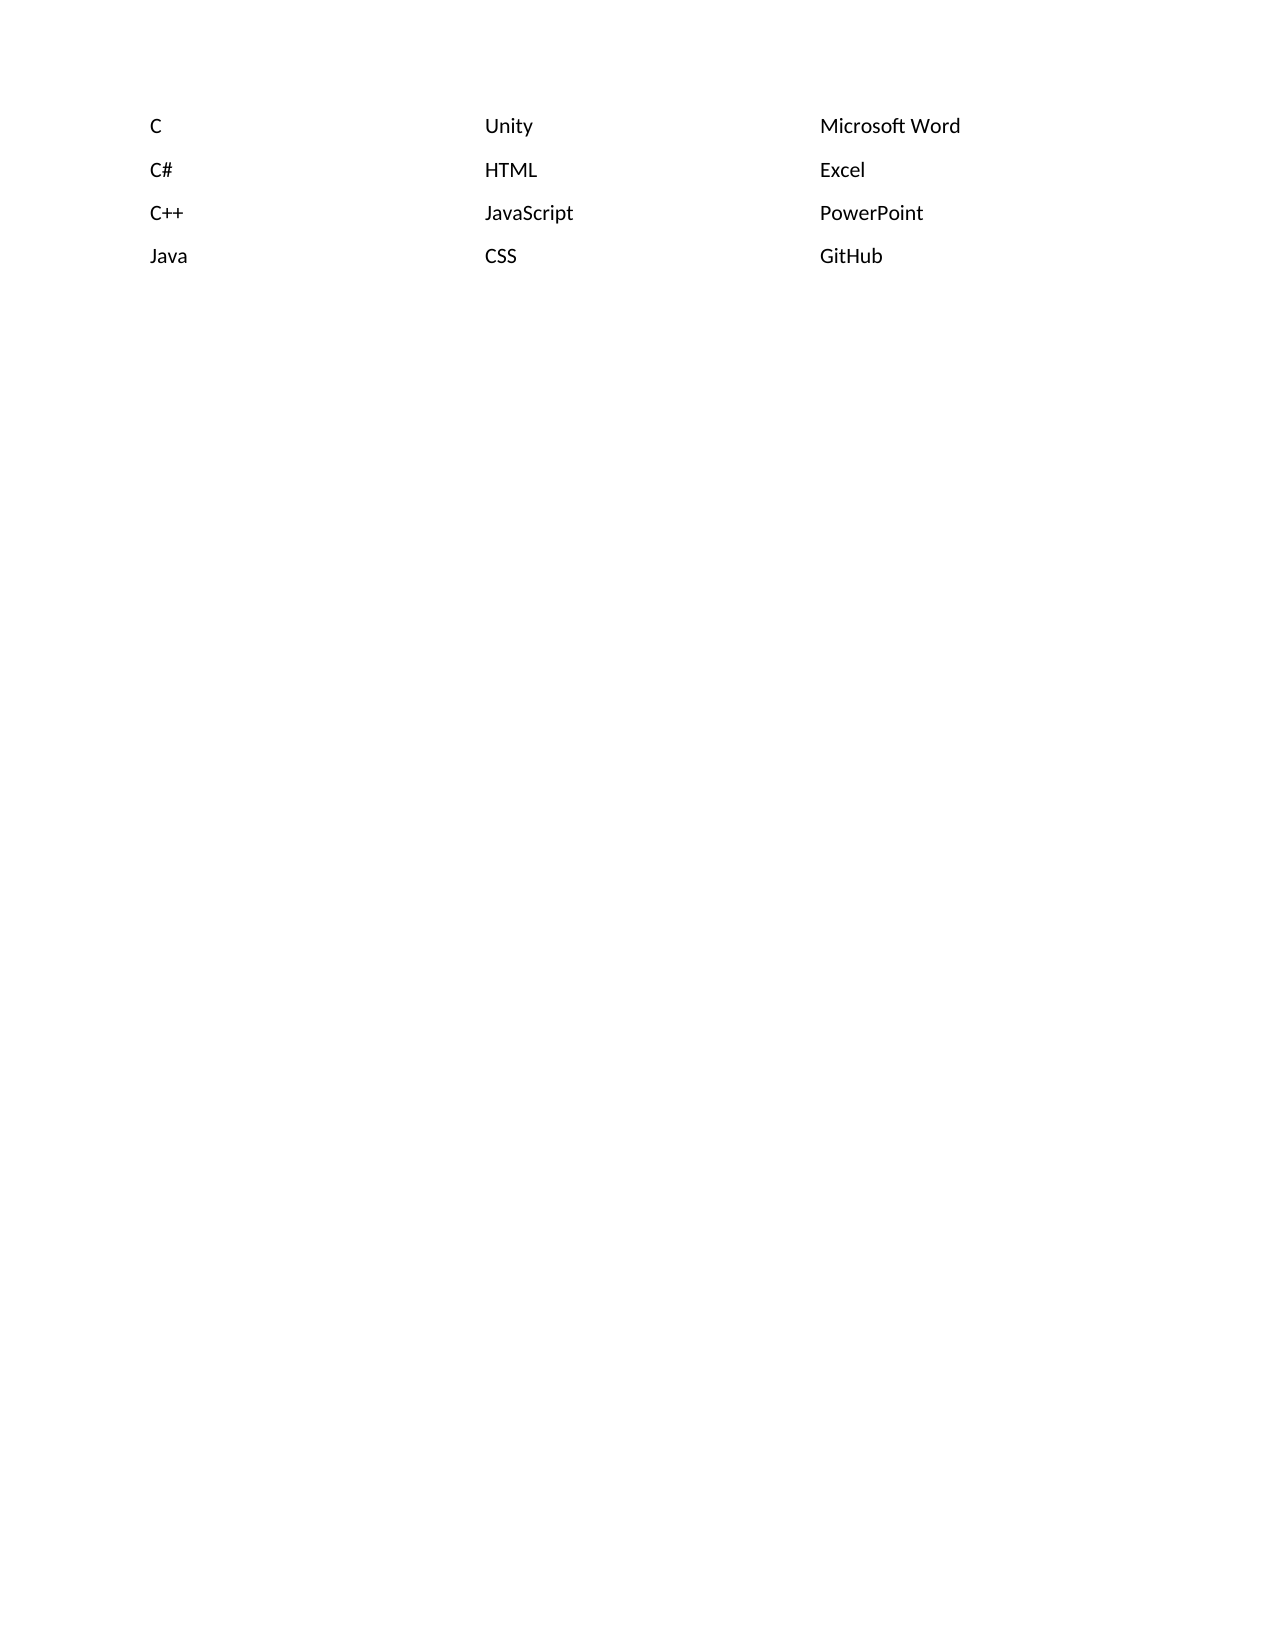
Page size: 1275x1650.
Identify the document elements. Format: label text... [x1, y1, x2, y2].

text C# [150, 156, 455, 182]
text CSS [485, 242, 790, 269]
text Unity [485, 112, 790, 139]
text C [150, 112, 455, 139]
text Microsoft Word [820, 112, 1125, 139]
text PowerPoint [820, 199, 1125, 226]
text Excel [820, 156, 1125, 182]
text GitHub [820, 242, 1125, 269]
text Java [150, 242, 455, 269]
text JavaScript [485, 199, 790, 226]
text C++ [150, 199, 455, 226]
text HTML [485, 156, 790, 182]
